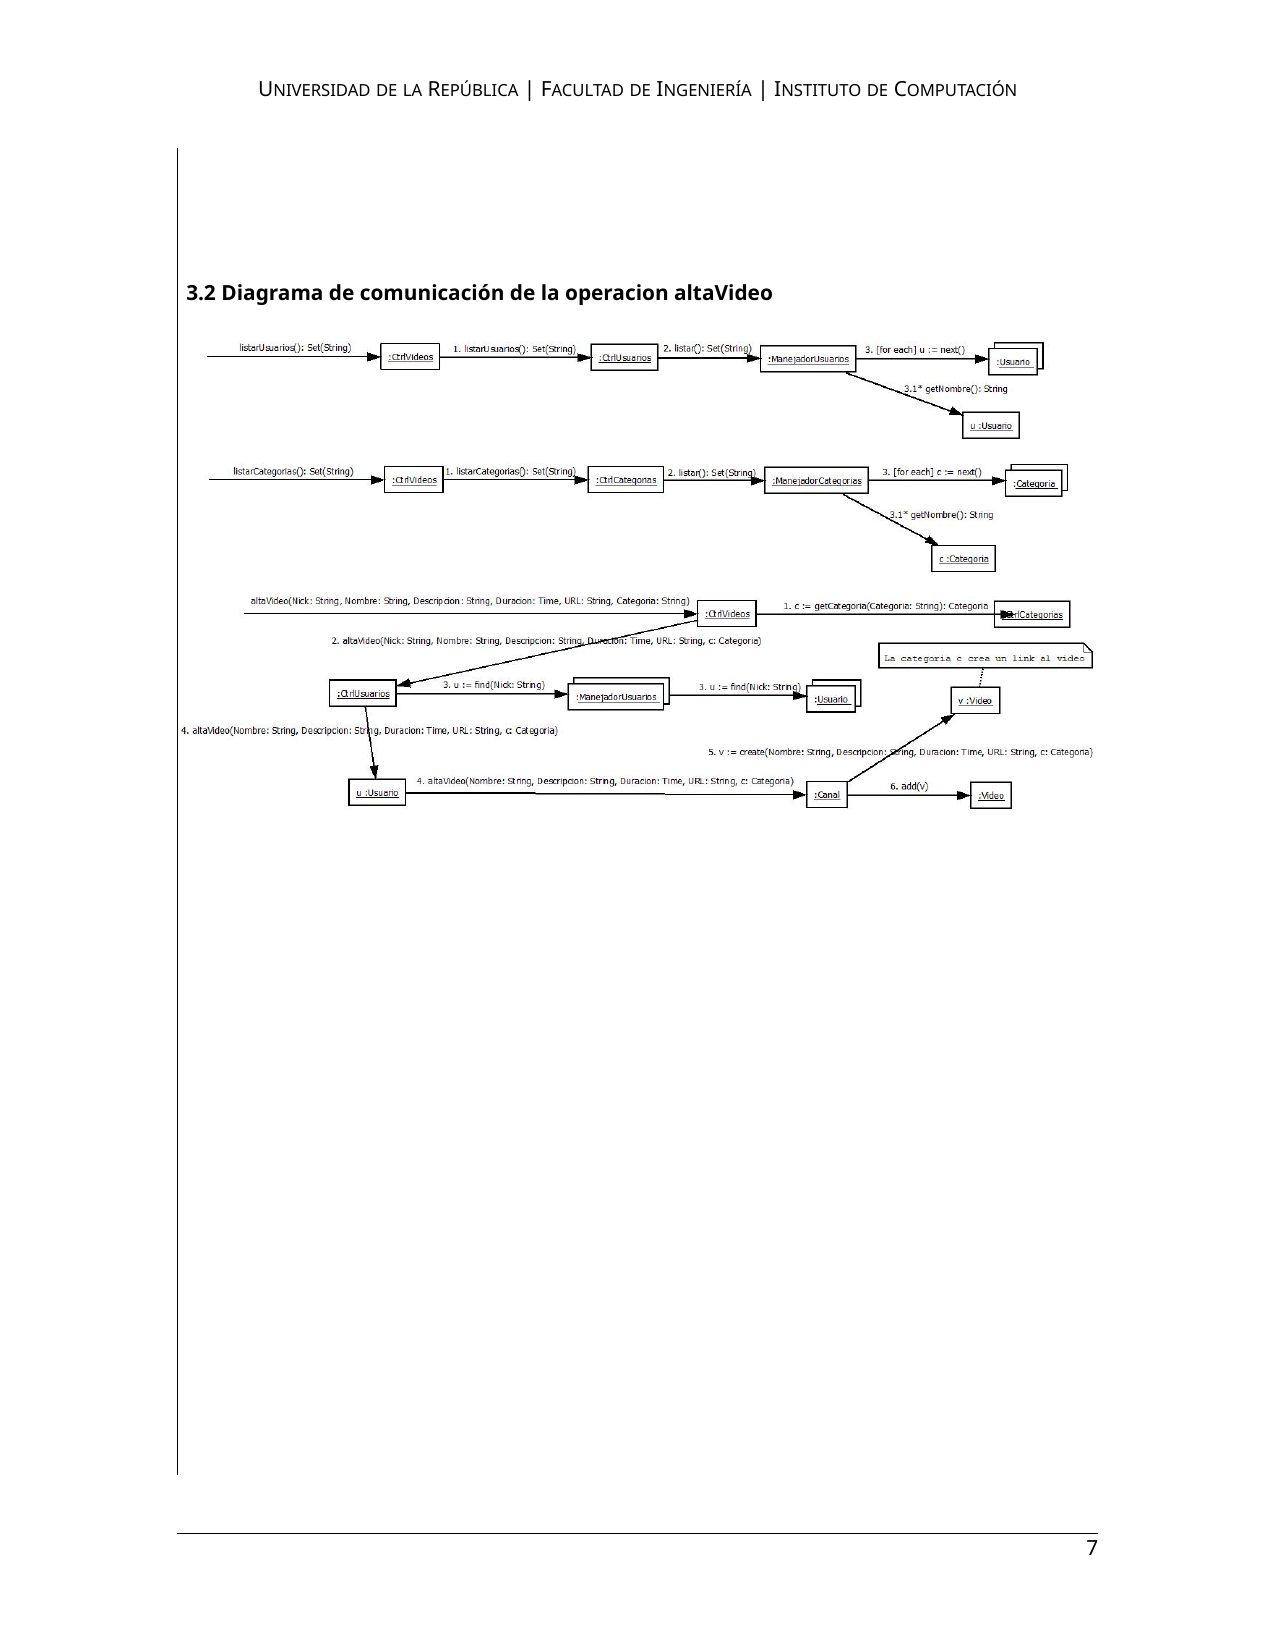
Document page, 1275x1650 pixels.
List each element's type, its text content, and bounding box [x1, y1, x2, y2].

subtitle 3.2 Diagrama de comunicación de la operacion altaVideo [178, 278, 1098, 307]
